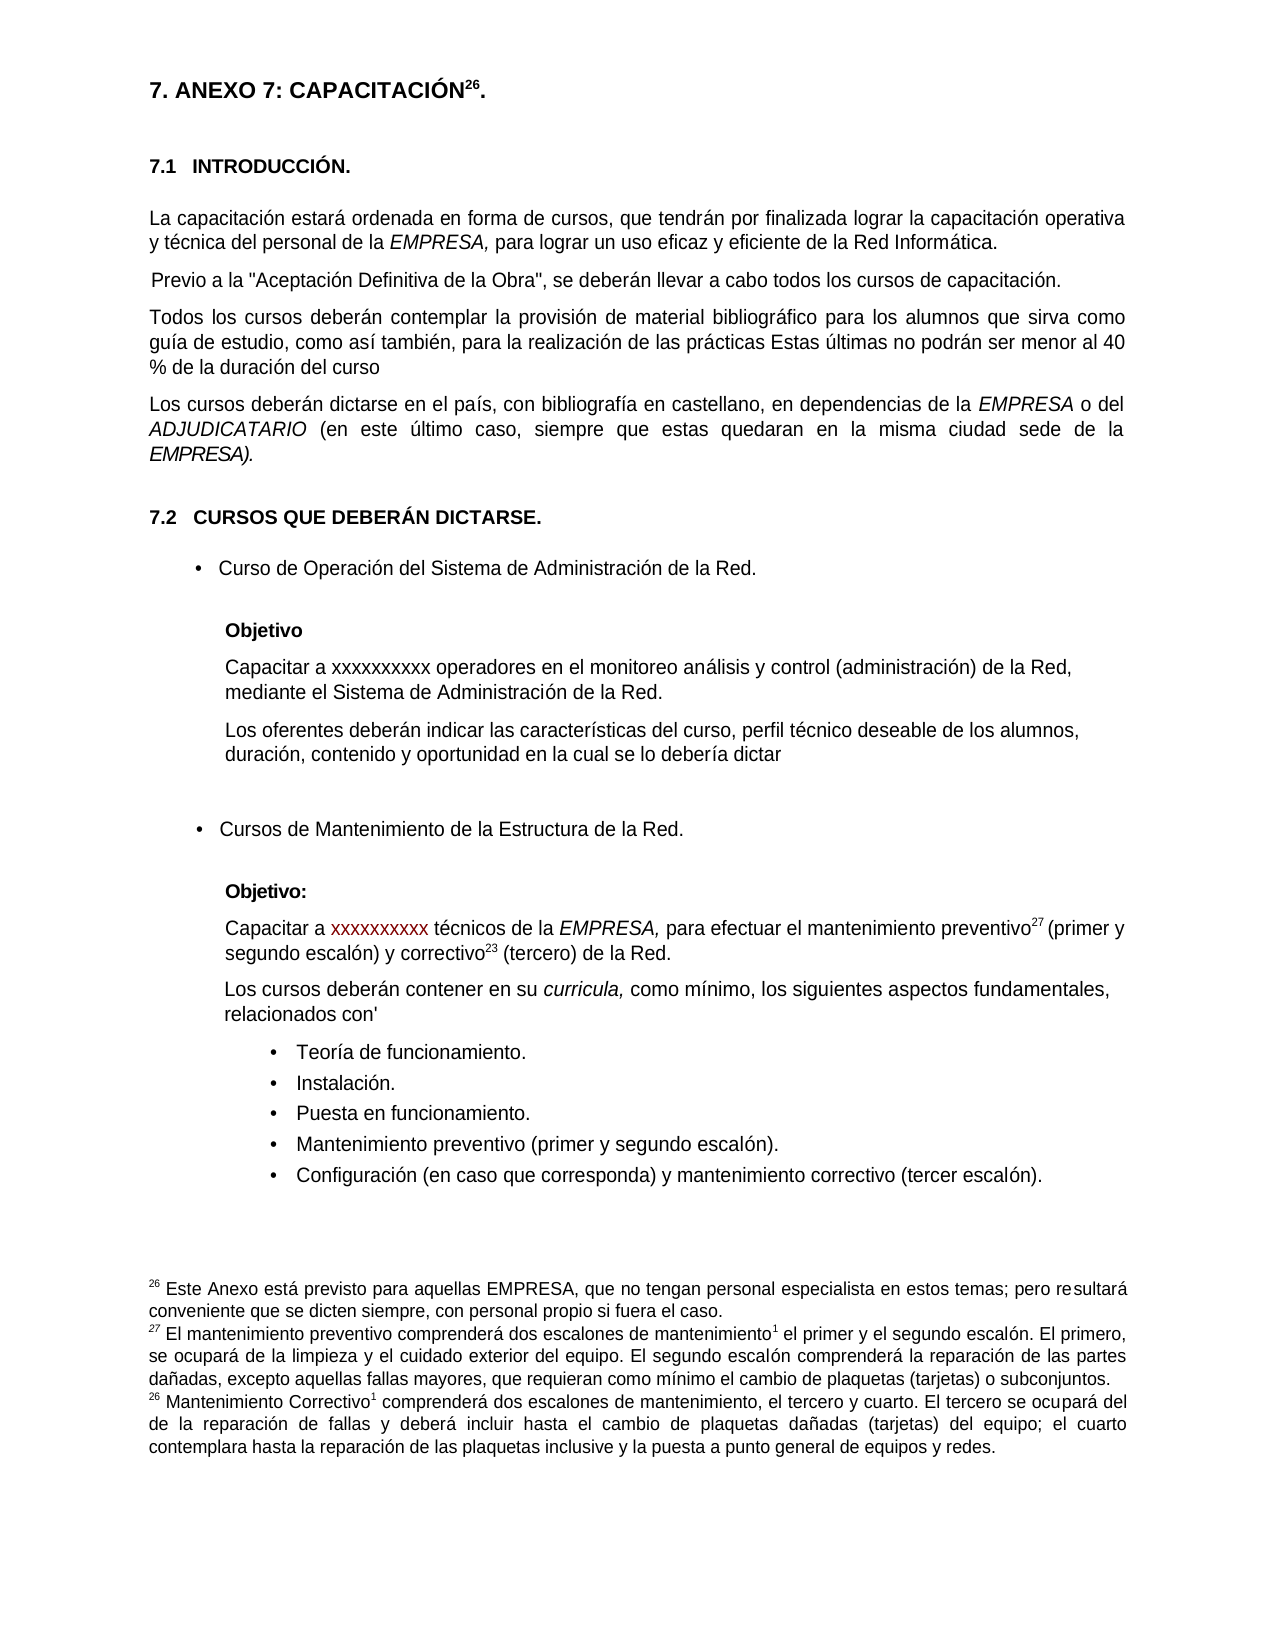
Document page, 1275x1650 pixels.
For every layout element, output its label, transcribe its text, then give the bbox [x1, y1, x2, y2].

text Los cursos deberán contener en su curricula, como mínimo, los siguientes aspectos fundamen­tales, relacionados con' [224, 977, 1127, 1027]
text Objetivo [225, 619, 1127, 641]
text • Cursos de Mantenimiento de la Estructura de la Red. [196, 817, 1127, 841]
text 27 El mantenimiento preventivo comprenderá dos escalones de mantenimiento1 el primer y el segundo escalón. El primero, se ocupará de la limpieza y el cuidado exterior del equipo. El segundo escalón comprenderá la reparación de las partes dañadas, excepto aquellas fallas mayores, que requieran como mínimo el cambio de plaquetas (tarjetas) o subconjuntos. [148, 1322, 1126, 1389]
text • Teoría de funcionamiento. [270, 1035, 1127, 1066]
text Todos los cursos deberán contemplar la provisión de material bibliográfico para los alumnos que sirva como guía de estudio, como así también, para la realización de las prácticas Estas últimas no podrán ser menor al 40 % de la duración del curso [149, 305, 1126, 379]
text Capacitar a xxxxxxxxxx operadores en el monitoreo análisis y control (administración) de la Red, mediante el Sistema de Administración de la Red. [225, 655, 1127, 704]
text 26 Mantenimiento Correctivo1 comprenderá dos escalones de mantenimiento, el tercero y cuarto. El tercero se ocu­pará del de la reparación de fallas y deberá incluir hasta el cambio de plaquetas dañadas (tarjetas) del equipo; el cuarto contemplara hasta la reparación de las plaquetas inclusive y la puesta a punto general de equipos y redes. [148, 1390, 1127, 1458]
text • Puesta en funcionamiento. [270, 1096, 1127, 1127]
text 7. ANEXO 7: CAPACITACIÓN26. [149, 77, 1127, 104]
text 7.2 CURSOS QUE DEBERÁN DICTARSE. [149, 506, 1127, 529]
text • Mantenimiento preventivo (primer y segundo escalón). [270, 1127, 1127, 1158]
text Capacitar a xxxxxxxxxx técnicos de la EMPRESA, para efectuar el mantenimiento preventivo27 (primer y segundo escalón) y correctivo23 (tercero) de la Red. [225, 915, 1127, 966]
text Previo a la "Aceptación Definitiva de la Obra", se deberán llevar a cabo todos los cursos de capacitación. [151, 268, 1127, 292]
text Objetivo: [225, 880, 1127, 903]
text • Curso de Operación del Sistema de Administración de la Red. [195, 556, 1127, 580]
text Los cursos deberán dictarse en el país, con bibliografía en castellano, en dependencias de la EMPRESA o del ADJUDICATARIO (en este último caso, siempre que estas quedaran en la misma ciudad sede de la EMPRESA). [149, 392, 1124, 466]
text 7.1 INTRODUCCIÓN. [149, 155, 1127, 178]
text Los oferentes deberán indicar las características del curso, perfil técnico deseable de los alum­nos, duración, contenido y oportunidad en la cual se lo debería dictar [225, 717, 1127, 767]
text • Configuración (en caso que corresponda) y mantenimiento correctivo (tercer escalón). [270, 1158, 1127, 1188]
text La capacitación estará ordenada en forma de cursos, que tendrán por finalizada lograr la capacitación operativa y técnica del personal de la EMPRESA, para lograr un uso eficaz y eficiente de la Red Informá­tica. [149, 205, 1125, 255]
text 26 Este Anexo está previsto para aquellas EMPRESA, que no tengan personal especialista en estos temas; pero re­sultará conveniente que se dicten siempre, con personal propio si fuera el caso. [148, 1277, 1127, 1322]
text • Instalación. [270, 1066, 1127, 1096]
